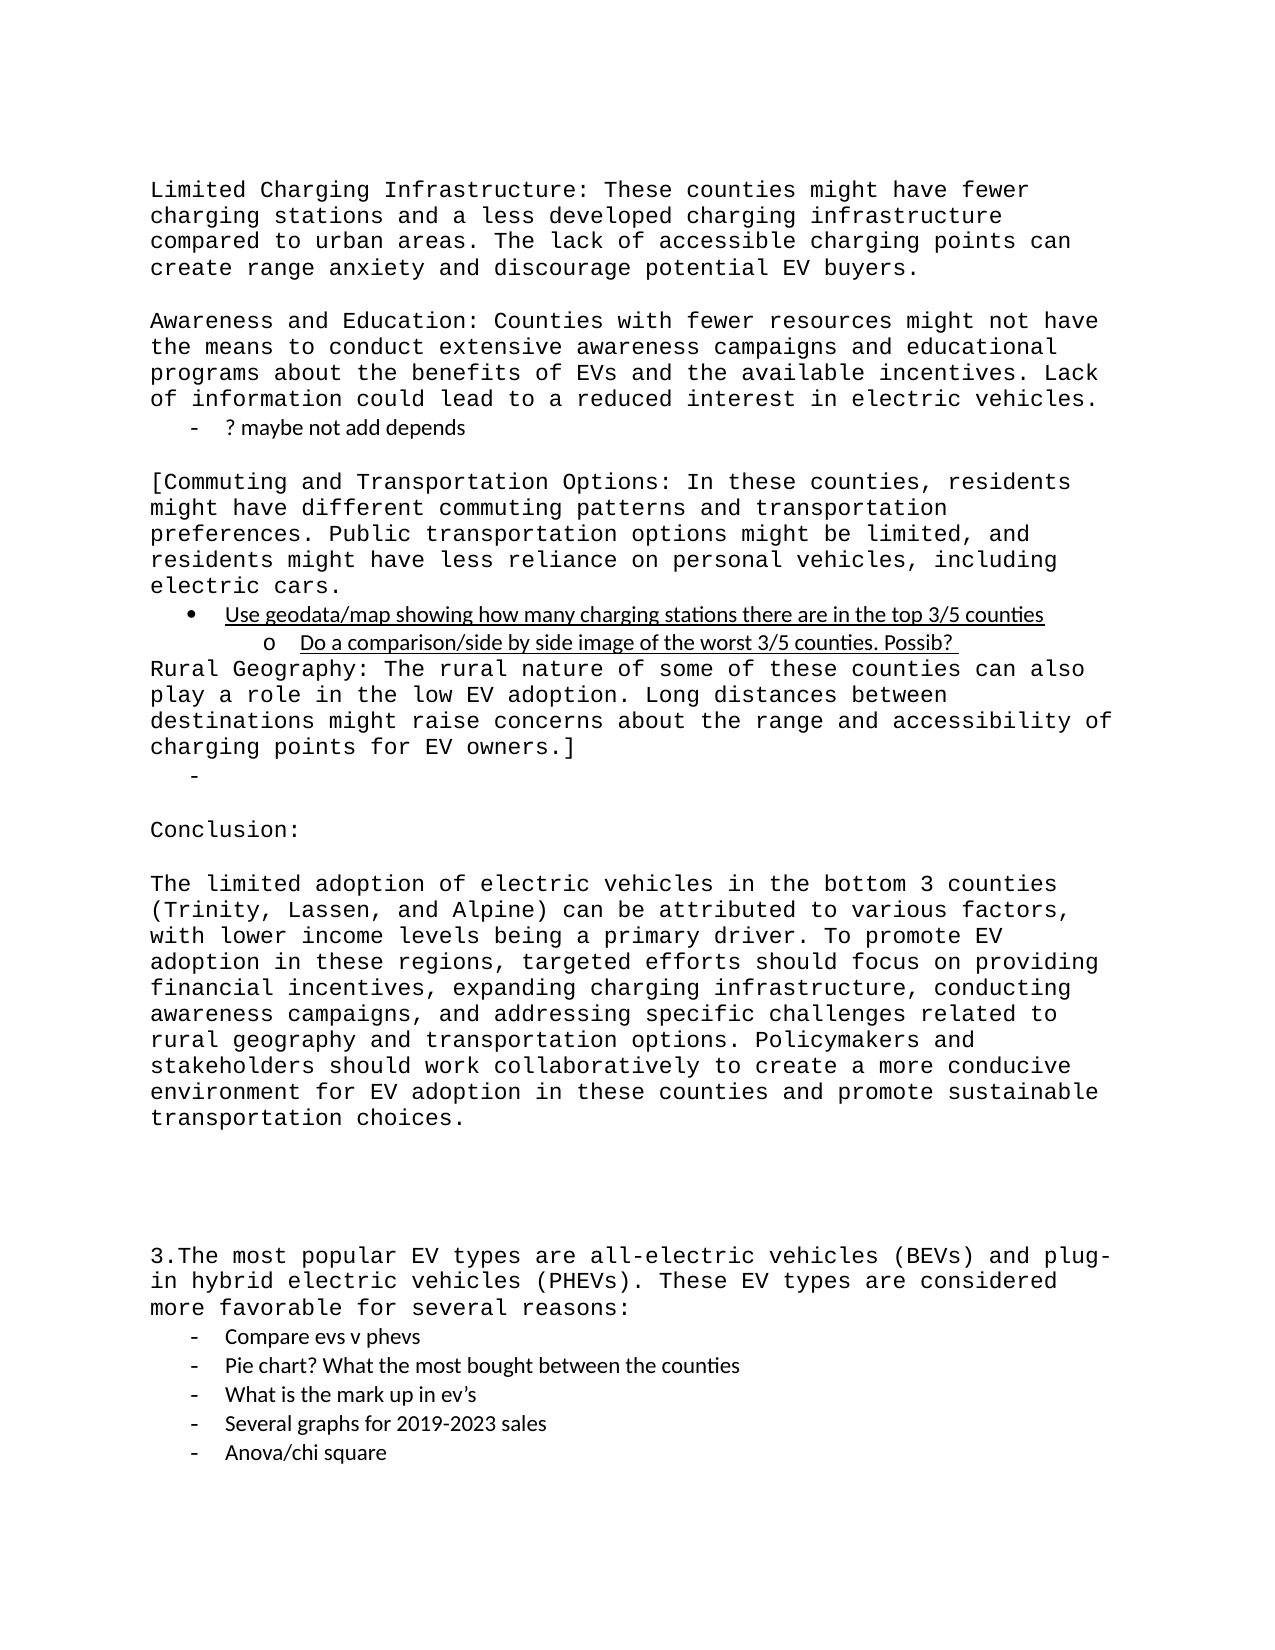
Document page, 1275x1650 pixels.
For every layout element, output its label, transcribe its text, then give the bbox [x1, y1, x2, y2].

list Pie chart? What the most bought between the counties [187, 1351, 1125, 1380]
list ? maybe not add depends [187, 413, 1125, 443]
list Compare evs v phevs [187, 1322, 1125, 1351]
text [Commuting and Transportation Options: In these counties, residents might have different commuting patterns and transportation preferences. Public transportation options might be limited, and residents might have less reliance on personal vehicles, including electric cars. [150, 471, 1125, 600]
list What is the mark up in ev’s [187, 1380, 1125, 1409]
text Rural Geography: The rural nature of some of these counties can also play a role in the low EV adoption. Long distances between destinations might raise concerns about the range and accessibility of charging points for EV owners.] [150, 658, 1125, 761]
text Conclusion: [150, 818, 1125, 844]
list Several graphs for 2019-2023 sales [187, 1409, 1125, 1438]
text The limited adoption of electric vehicles in the bottom 3 counties (Trinity, Lassen, and Alpine) can be attributed to various factors, with lower income levels being a primary driver. To promote EV adoption in these regions, targeted efforts should focus on providing financial incentives, expanding charging infrastructure, conducting awareness campaigns, and addressing specific challenges related to rural geography and transportation options. Policymakers and stakeholders should work collaboratively to create a more conducive environment for EV adoption in these counties and promote sustainable transportation choices. [150, 872, 1125, 1132]
text 3.The most popular EV types are all-electric vehicles (BEVs) and plug-in hybrid electric vehicles (PHEVs). These EV types are considered more favorable for several reasons: [150, 1244, 1125, 1322]
list Do a comparison/side by side image of the worst 3/5 counties. Possib? [262, 628, 1125, 658]
text Limited Charging Infrastructure: These counties might have fewer charging stations and a less developed charging infrastructure compared to urban areas. The lack of accessible charging points can create range anxiety and discourage potential EV buyers. [150, 178, 1125, 282]
list Use geodata/map showing how many charging stations there are in the top 3/5 counties [187, 600, 1125, 628]
list Anova/chi square [187, 1438, 1125, 1468]
text Awareness and Education: Counties with fewer resources might not have the means to conduct extensive awareness campaigns and educational programs about the benefits of EVs and the available incentives. Lack of information could lead to a reduced interest in electric vehicles. [150, 310, 1125, 413]
